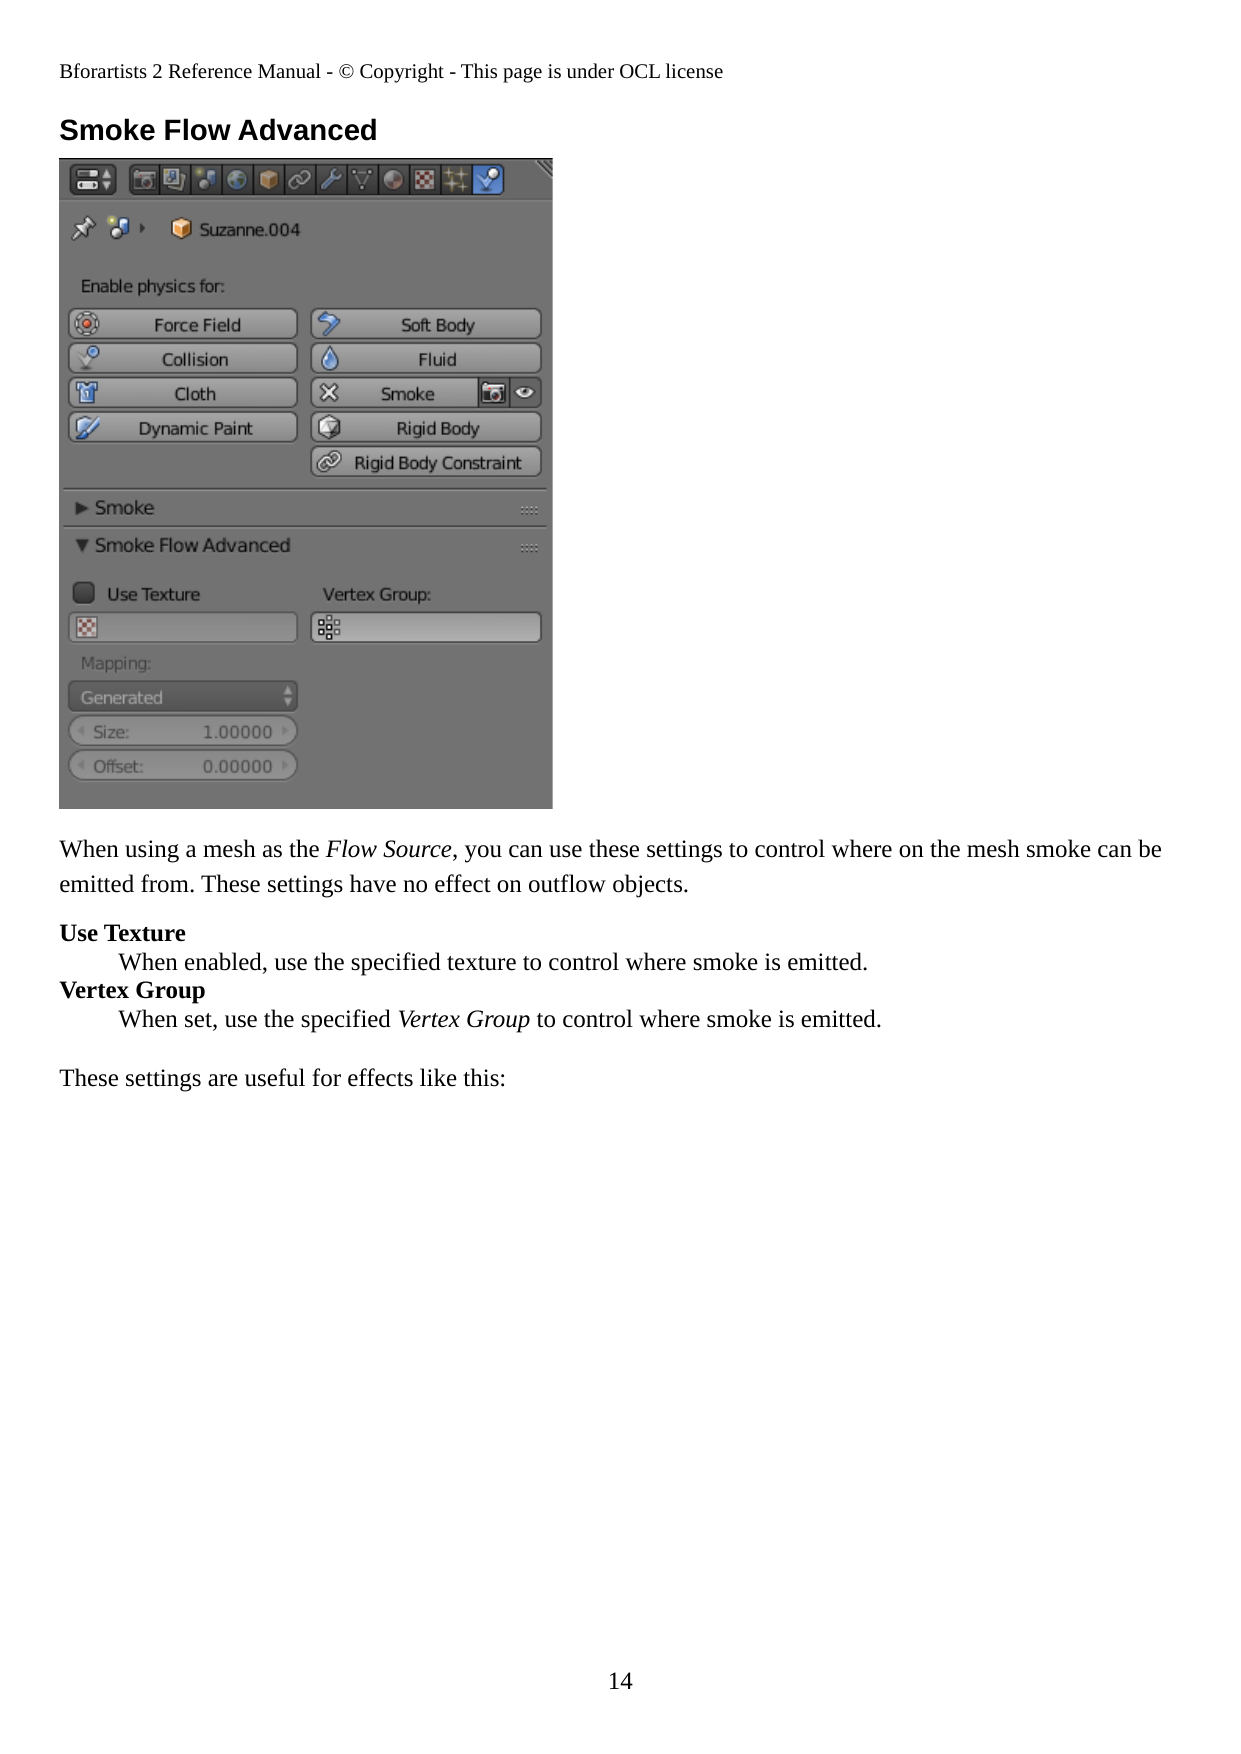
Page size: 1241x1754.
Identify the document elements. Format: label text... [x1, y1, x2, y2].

subtitle Smoke Flow Advanced [59, 113, 1181, 146]
subtitle Use Texture [59, 918, 1181, 947]
text These settings are useful for effects like this: [59, 1063, 1181, 1091]
list When enabled, use the specified texture to control where smoke is emitted. [118, 947, 1181, 976]
list When set, use the specified Vertex Group to control where smoke is emitted. [118, 1004, 1181, 1033]
picture [59, 158, 553, 809]
subtitle Vertex Group [59, 976, 1181, 1004]
text When using a mesh as the Flow Source, you can use these settings to control where on the mesh smoke can be emitted from. These settings have no effect on outflow objects. [59, 834, 1181, 898]
